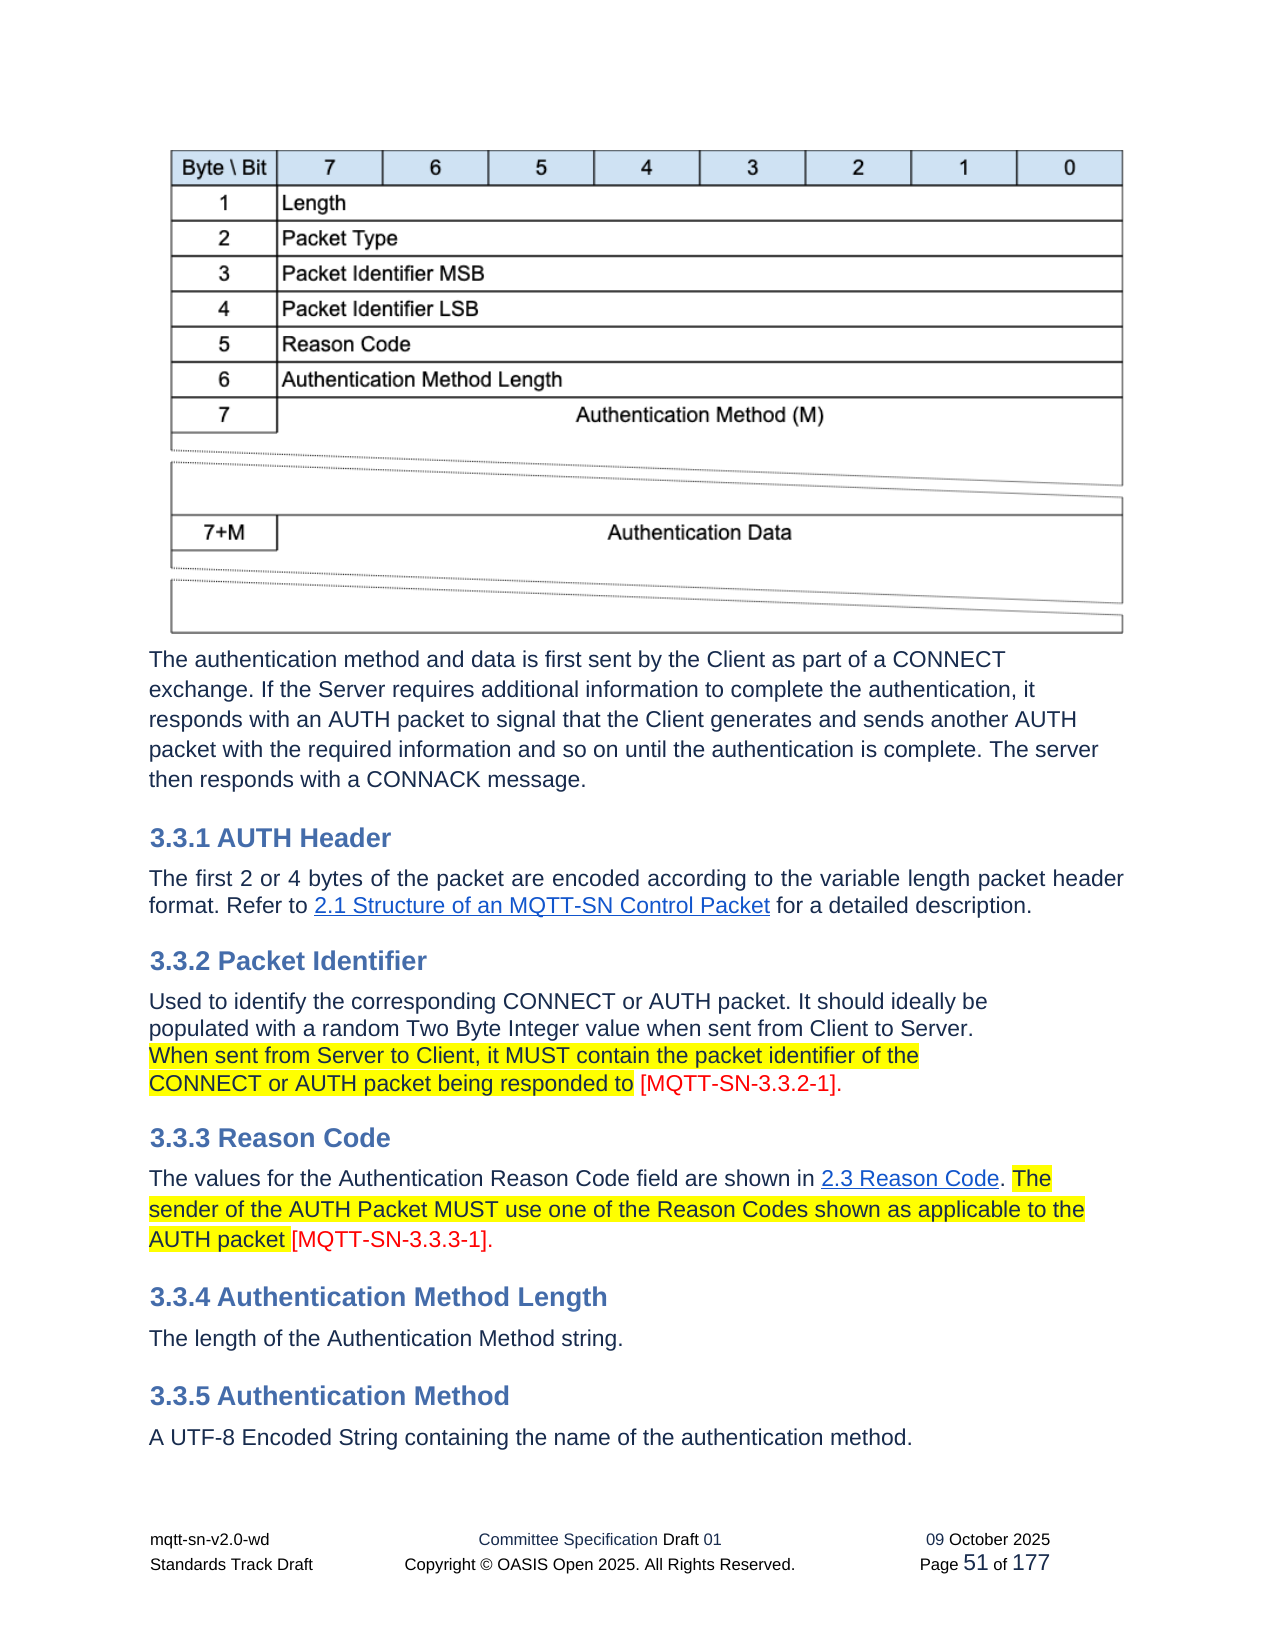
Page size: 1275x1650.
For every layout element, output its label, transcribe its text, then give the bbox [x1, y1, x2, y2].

text The authentication method and data is first sent by the Client as part of a CONNECT exchange. If the Server requires additional information to complete the authentication, it responds with an AUTH packet to signal that the Client generates and sends another AUTH packet with the required information and so on until the authentication is complete. The server then responds with a CONNACK message. [148, 646, 1124, 793]
text The values for the Authentication Reason Code field are shown in 2.3 Reason Code. The sender of the AUTH Packet MUST use one of the Reason Codes shown as applicable to the AUTH packet [MQTT-SN-3.3.3-1]. [148, 1165, 1124, 1252]
subtitle 3.3.4 Authentication Method Length [150, 1281, 1124, 1312]
picture [148, 150, 1124, 634]
text The length of the Authentication Method string. [148, 1325, 1124, 1351]
text The first 2 or 4 bytes of the packet are encoded according to the variable length packet header format. Refer to 2.1 Structure of an MQTT-SN Control Packet for a detailed description. [148, 865, 1124, 919]
subtitle 3.3.2 Packet Identifier [150, 944, 1124, 976]
subtitle 3.3.1 AUTH Header [150, 822, 1124, 853]
text A UTF-8 Encoded String containing the name of the authentication method. [148, 1424, 1124, 1450]
subtitle 3.3.3 Reason Code [150, 1122, 1124, 1153]
subtitle 3.3.5 Authentication Method [150, 1380, 1124, 1411]
text Used to identify the corresponding CONNECT or AUTH packet. It should ideally be populated with a random Two Byte Integer value when sent from Client to Server. When sent from Server to Client, it MUST contain the packet identifier of the CONNECT or AUTH packet being responded to [MQTT-SN-3.3.2-1]. [148, 988, 1022, 1096]
